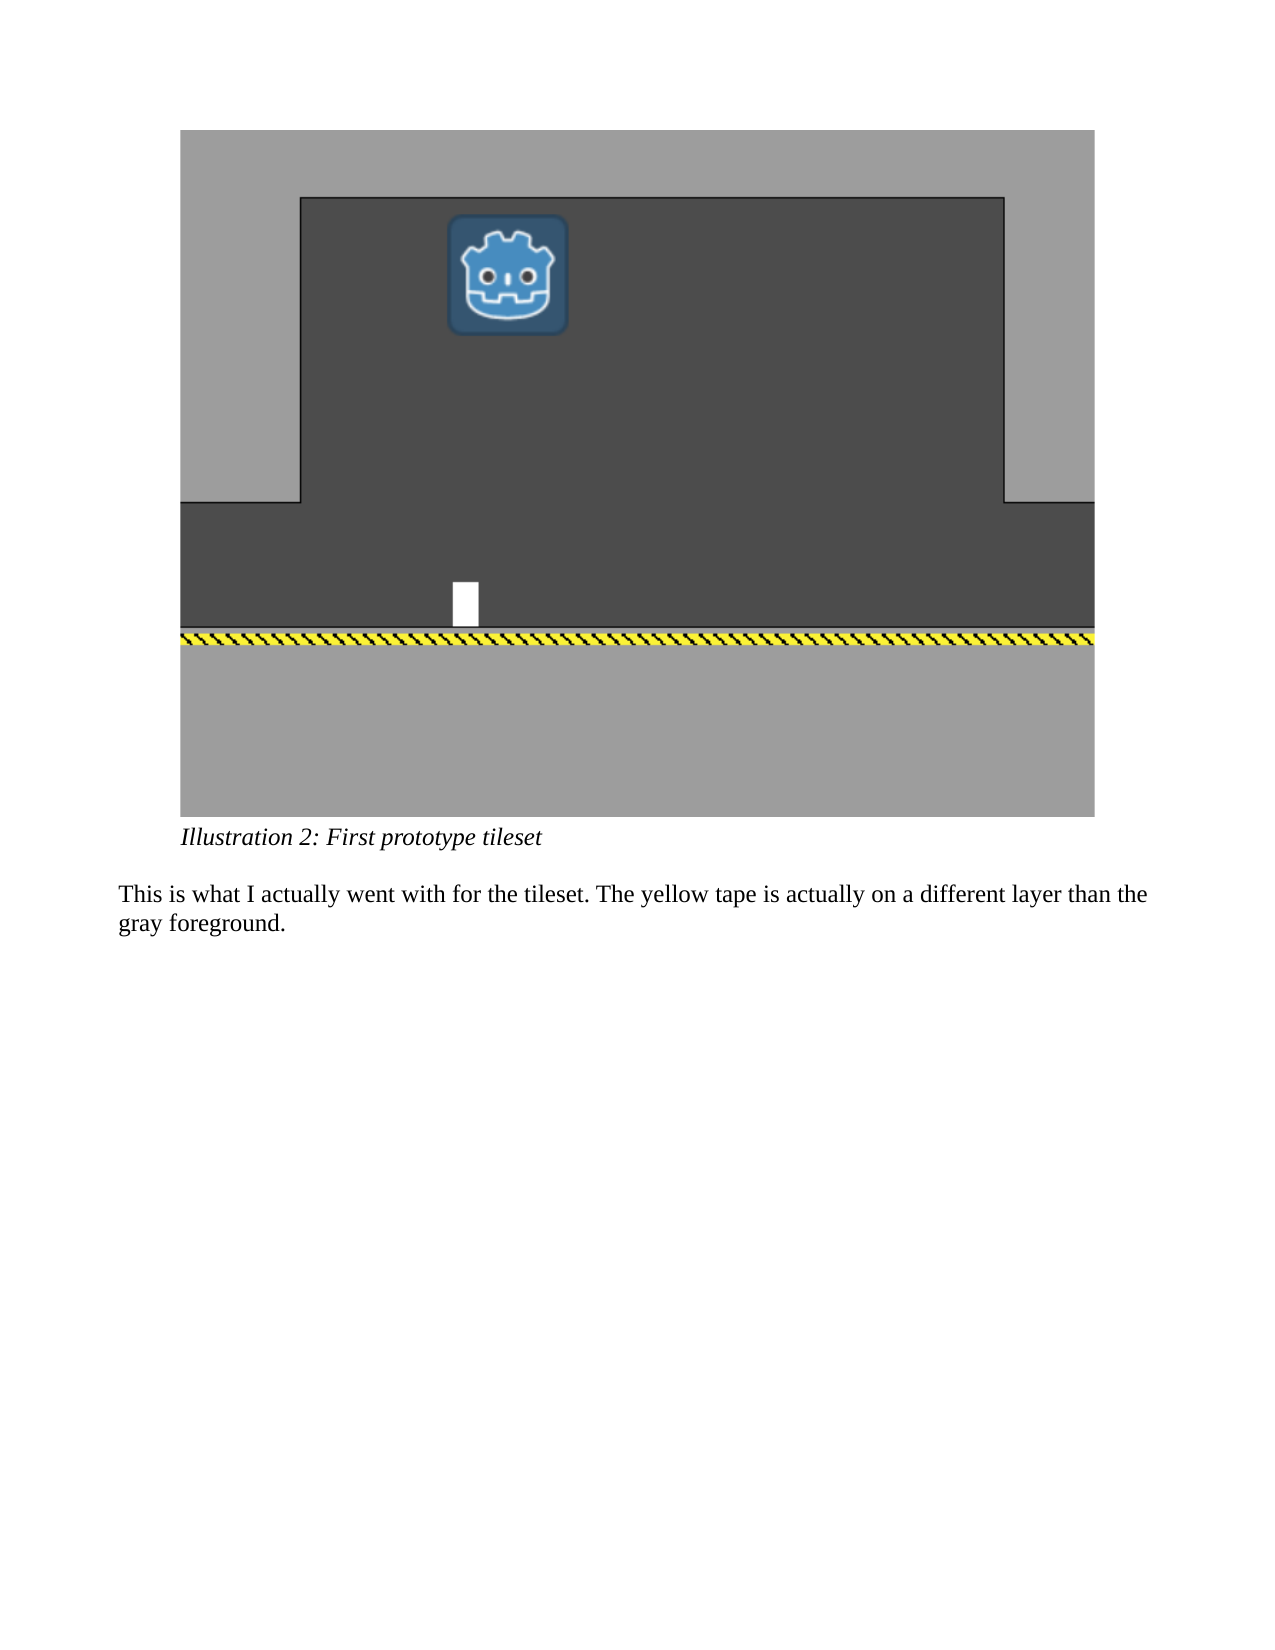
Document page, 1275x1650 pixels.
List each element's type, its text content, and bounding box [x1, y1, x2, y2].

text This is what I actually went with for the tileset. The yellow tape is actually on a different layer than the gray foreground. [118, 879, 1157, 937]
picture [180, 130, 1095, 817]
text Illustration 2: First prototype tileset [180, 817, 1094, 850]
